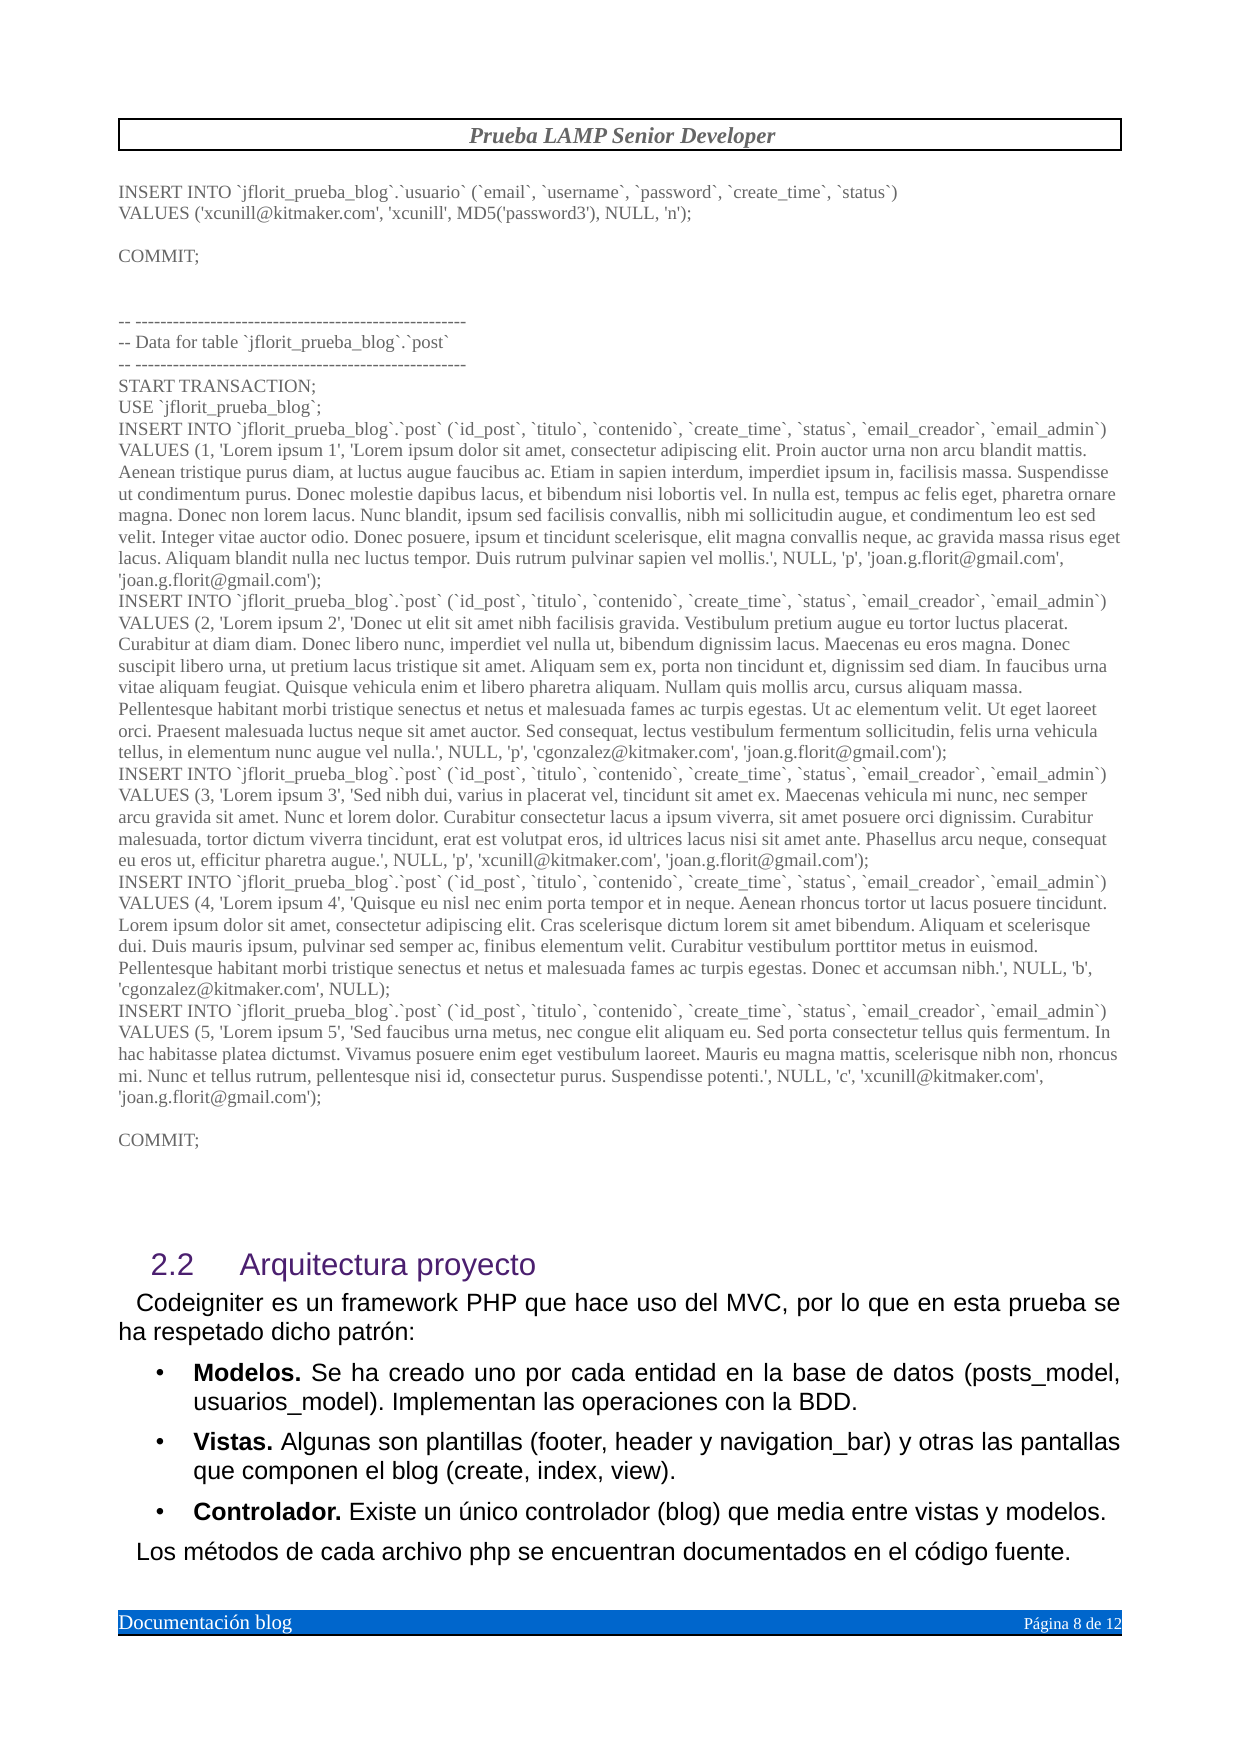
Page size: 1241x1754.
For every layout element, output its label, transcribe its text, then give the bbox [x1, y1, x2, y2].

text COMMIT; [118, 1129, 1122, 1151]
text -- ----------------------------------------------------- [118, 353, 1122, 374]
list Controlador. Existe un único controlador (blog) que media entre vistas y modelos. [156, 1497, 1122, 1526]
text USE `jflorit_prueba_blog`; [118, 396, 1122, 418]
text Los métodos de cada archivo php se encuentran documentados en el código fuente. [118, 1537, 1122, 1566]
text INSERT INTO `jflorit_prueba_blog`.`post` (`id_post`, `titulo`, `contenido`, `create_time`, `status`, `email_creador`, `email_admin`) [118, 763, 1122, 784]
text Codeigniter es un framework PHP que hace uso del MVC, por lo que en esta prueba se ha respetado dicho patrón: [118, 1288, 1122, 1346]
text -- ----------------------------------------------------- [118, 310, 1122, 331]
text INSERT INTO `jflorit_prueba_blog`.`post` (`id_post`, `titulo`, `contenido`, `create_time`, `status`, `email_creador`, `email_admin`) [118, 871, 1122, 892]
list Modelos. Se ha creado uno por cada entidad en la base de datos (posts_model, usuarios_model). Implementan las operaciones con la BDD. [156, 1358, 1122, 1415]
text VALUES (3, 'Lorem ipsum 3', 'Sed nibh dui, varius in placerat vel, tincidunt sit amet ex. Maecenas vehicula mi nunc, nec semper arcu gravida sit amet. Nunc et lorem dolor. Curabitur consectetur lacus a ipsum viverra, sit amet posuere orci dignissim. Curabitur malesuada, tortor dictum viverra tincidunt, erat est volutpat eros, id ultrices lacus nisi sit amet ante. Phasellus arcu neque, consequat eu eros ut, efficitur pharetra augue.', NULL, 'p', 'xcunill@kitmaker.com', 'joan.g.florit@gmail.com'); [118, 784, 1122, 871]
text INSERT INTO `jflorit_prueba_blog`.`post` (`id_post`, `titulo`, `contenido`, `create_time`, `status`, `email_creador`, `email_admin`) [118, 1000, 1122, 1021]
list Vistas. Algunas son plantillas (footer, header y navigation_bar) y otras las pantallas que componen el blog (create, index, view). [156, 1427, 1122, 1485]
text -- Data for table `jflorit_prueba_blog`.`post` [118, 331, 1122, 353]
text VALUES ('xcunill@kitmaker.com', 'xcunill', MD5('password3'), NULL, 'n'); [118, 202, 1122, 224]
text VALUES (1, 'Lorem ipsum 1', 'Lorem ipsum dolor sit amet, consectetur adipiscing elit. Proin auctor urna non arcu blandit mattis. Aenean tristique purus diam, at luctus augue faucibus ac. Etiam in sapien interdum, imperdiet ipsum in, facilisis massa. Suspendisse ut condimentum purus. Donec molestie dapibus lacus, et bibendum nisi lobortis vel. In nulla est, tempus ac felis eget, pharetra ornare magna. Donec non lorem lacus. Nunc blandit, ipsum sed facilisis convallis, nibh mi sollicitudin augue, et condimentum leo est sed velit. Integer vitae auctor odio. Donec posuere, ipsum et tincidunt scelerisque, elit magna convallis neque, ac gravida massa risus eget lacus. Aliquam blandit nulla nec luctus tempor. Duis rutrum pulvinar sapien vel mollis.', NULL, 'p', 'joan.g.florit@gmail.com', 'joan.g.florit@gmail.com'); [118, 439, 1122, 590]
subtitle Arquitectura proyecto [142, 1246, 1122, 1282]
text VALUES (2, 'Lorem ipsum 2', 'Donec ut elit sit amet nibh facilisis gravida. Vestibulum pretium augue eu tortor luctus placerat. Curabitur at diam diam. Donec libero nunc, imperdiet vel nulla ut, bibendum dignissim lacus. Maecenas eu eros magna. Donec suscipit libero urna, ut pretium lacus tristique sit amet. Aliquam sem ex, porta non tincidunt et, dignissim sed diam. In faucibus urna vitae aliquam feugiat. Quisque vehicula enim et libero pharetra aliquam. Nullam quis mollis arcu, cursus aliquam massa. Pellentesque habitant morbi tristique senectus et netus et malesuada fames ac turpis egestas. Ut ac elementum velit. Ut eget laoreet orci. Praesent malesuada luctus neque sit amet auctor. Sed consequat, lectus vestibulum fermentum sollicitudin, felis urna vehicula tellus, in elementum nunc augue vel nulla.', NULL, 'p', 'cgonzalez@kitmaker.com', 'joan.g.florit@gmail.com'); [118, 612, 1122, 763]
text VALUES (5, 'Lorem ipsum 5', 'Sed faucibus urna metus, nec congue elit aliquam eu. Sed porta consectetur tellus quis fermentum. In hac habitasse platea dictumst. Vivamus posuere enim eget vestibulum laoreet. Mauris eu magna mattis, scelerisque nibh non, rhoncus mi. Nunc et tellus rutrum, pellentesque nisi id, consectetur purus. Suspendisse potenti.', NULL, 'c', 'xcunill@kitmaker.com', 'joan.g.florit@gmail.com'); [118, 1021, 1122, 1108]
text INSERT INTO `jflorit_prueba_blog`.`post` (`id_post`, `titulo`, `contenido`, `create_time`, `status`, `email_creador`, `email_admin`) [118, 418, 1122, 439]
text VALUES (4, 'Lorem ipsum 4', 'Quisque eu nisl nec enim porta tempor et in neque. Aenean rhoncus tortor ut lacus posuere tincidunt. Lorem ipsum dolor sit amet, consectetur adipiscing elit. Cras scelerisque dictum lorem sit amet bibendum. Aliquam et scelerisque dui. Duis mauris ipsum, pulvinar sed semper ac, finibus elementum velit. Curabitur vestibulum porttitor metus in euismod. Pellentesque habitant morbi tristique senectus et netus et malesuada fames ac turpis egestas. Donec et accumsan nibh.', NULL, 'b', 'cgonzalez@kitmaker.com', NULL); [118, 892, 1122, 1000]
text INSERT INTO `jflorit_prueba_blog`.`post` (`id_post`, `titulo`, `contenido`, `create_time`, `status`, `email_creador`, `email_admin`) [118, 590, 1122, 612]
text COMMIT; [118, 245, 1122, 267]
text INSERT INTO `jflorit_prueba_blog`.`usuario` (`email`, `username`, `password`, `create_time`, `status`) [118, 181, 1122, 202]
text START TRANSACTION; [118, 374, 1122, 396]
